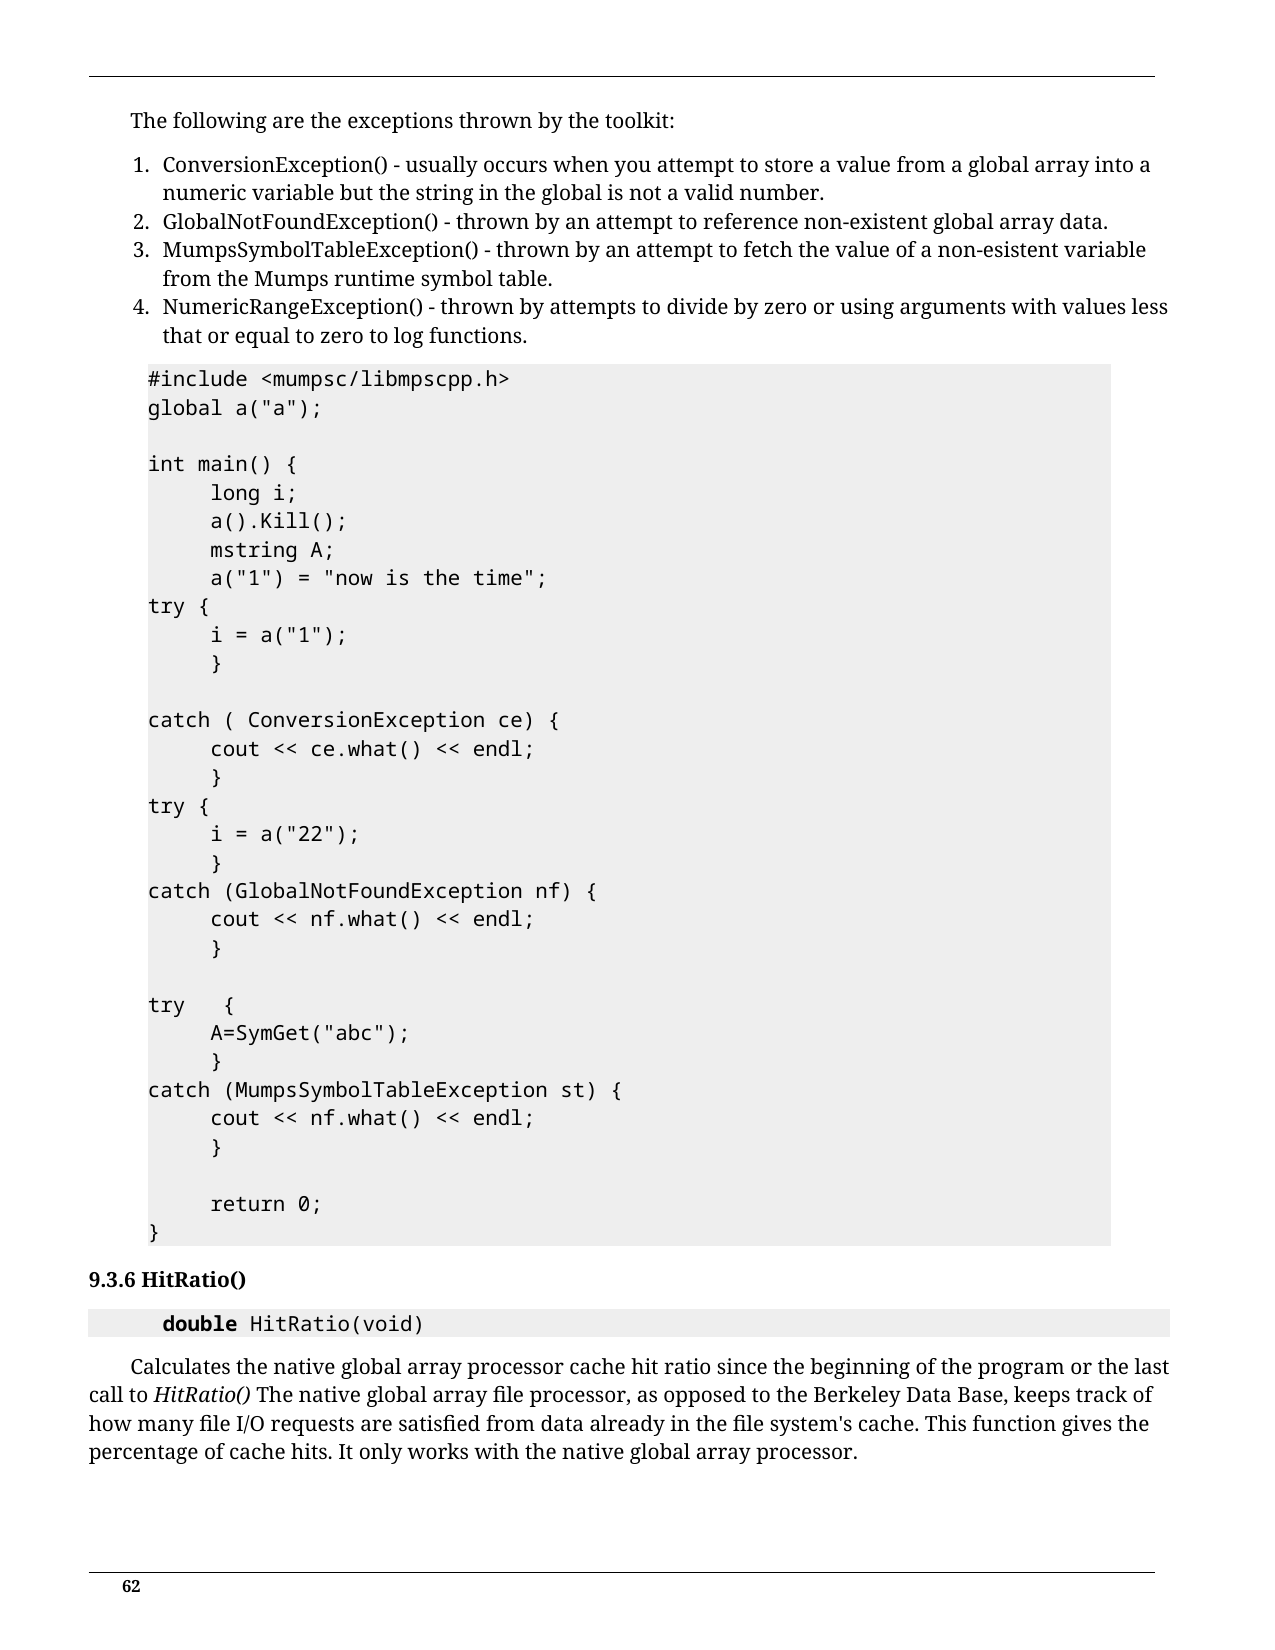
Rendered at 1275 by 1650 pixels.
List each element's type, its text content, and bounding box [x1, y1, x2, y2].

text cout << nf.what() << endl; [148, 1103, 1111, 1132]
text cout << ce.what() << endl; [148, 734, 1111, 762]
text A=SymGet("abc"); [148, 1018, 1111, 1047]
text long i; [148, 478, 1111, 506]
text a().Kill(); [148, 506, 1111, 535]
subtitle HitRatio() [88, 1265, 1170, 1294]
text a("1") = "now is the time"; [148, 563, 1111, 592]
text cout << nf.what() << endl; [148, 904, 1111, 933]
text #include <mumpsc/libmpscpp.h> [148, 364, 1111, 393]
text return 0; [148, 1189, 1111, 1217]
text } [148, 762, 1111, 791]
text double HitRatio(void) [88, 1309, 1170, 1337]
text } [148, 933, 1111, 961]
list MumpsSymbolTableException() - thrown by an attempt to fetch the value of a non-esistent variable from the Mumps runtime symbol table. [133, 235, 1170, 292]
text catch ( ConversionException ce) { [148, 705, 1111, 734]
text } [148, 1217, 1111, 1246]
list GlobalNotFoundException() - thrown by an attempt to reference non-existent global array data. [133, 207, 1170, 235]
text The following are the exceptions thrown by the toolkit: [88, 107, 1170, 135]
text } [148, 1132, 1111, 1160]
text } [148, 648, 1111, 677]
text } [148, 1047, 1111, 1075]
text } [148, 848, 1111, 876]
text catch (GlobalNotFoundException nf) { [148, 876, 1111, 904]
text mstring A; [148, 535, 1111, 563]
text i = a("22"); [148, 819, 1111, 848]
text Calculates the native global array processor cache hit ratio since the beginning of the program or the last call to HitRatio() The native global array file processor, as opposed to the Berkeley Data Base, keeps track of how many file I/O requests are satisfied from data already in the file system's cache. This function gives the percentage of cache hits. It only works with the native global array processor. [88, 1352, 1170, 1466]
text try { [148, 791, 1111, 819]
text global a("a"); [148, 393, 1111, 421]
list ConversionException() - usually occurs when you attempt to store a value from a global array into a numeric variable but the string in the global is not a valid number. [133, 150, 1170, 207]
text try { [148, 990, 1111, 1018]
text int main() { [148, 449, 1111, 478]
text i = a("1"); [148, 620, 1111, 648]
text catch (MumpsSymbolTableException st) { [148, 1075, 1111, 1103]
list NumericRangeException() - thrown by attempts to divide by zero or using arguments with values less that or equal to zero to log functions. [133, 292, 1170, 349]
text try { [148, 592, 1111, 620]
